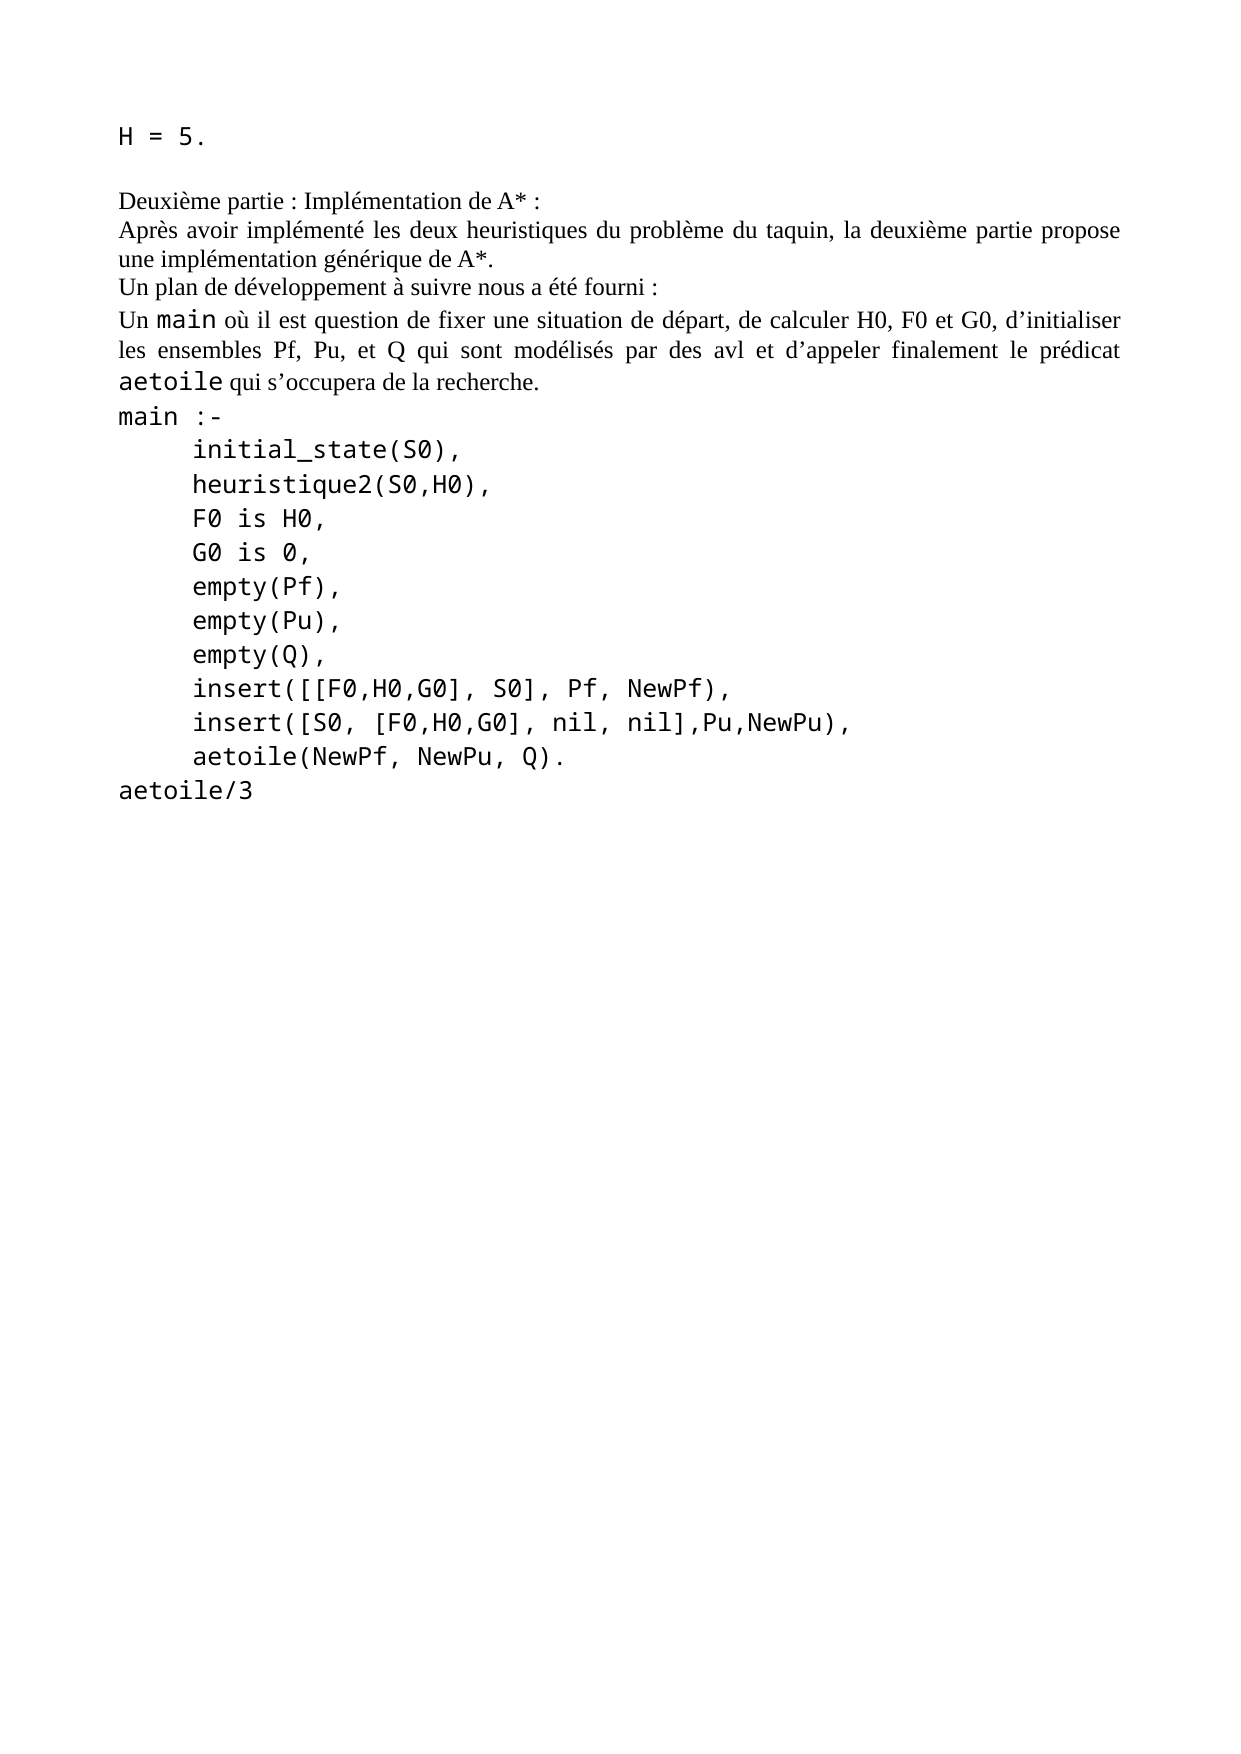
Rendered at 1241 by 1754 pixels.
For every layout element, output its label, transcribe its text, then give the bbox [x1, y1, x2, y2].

text aetoile/3 [118, 773, 1122, 807]
text Un main où il est question de fixer une situation de départ, de calculer H0, F0 et G0, d’initialiser les ensembles Pf, Pu, et Q qui sont modélisés par des avl et d’appeler finalement le prédicat aetoile qui s’occupera de la recherche. [118, 301, 1122, 398]
text empty(Pu), [118, 602, 1122, 637]
text F0 is H0, [118, 500, 1122, 534]
text empty(Pf), [118, 568, 1122, 602]
text insert([S0, [F0,H0,G0], nil, nil],Pu,NewPu), [118, 705, 1122, 739]
text heuristique2(S0,H0), [118, 466, 1122, 500]
text G0 is 0, [118, 534, 1122, 568]
text H = 5. [118, 118, 1122, 152]
text main :- [118, 398, 1122, 432]
text initial_state(S0), [118, 432, 1122, 466]
text empty(Q), [118, 637, 1122, 671]
text Après avoir implémenté les deux heuristiques du problème du taquin, la deuxième partie propose une implémentation générique de A*. [118, 215, 1122, 272]
text insert([[F0,H0,G0], S0], Pf, NewPf), [118, 671, 1122, 705]
text aetoile(NewPf, NewPu, Q). [118, 739, 1122, 773]
text Un plan de développement à suivre nous a été fourni : [118, 272, 1122, 301]
text Deuxième partie : Implémentation de A* : [118, 186, 1122, 215]
